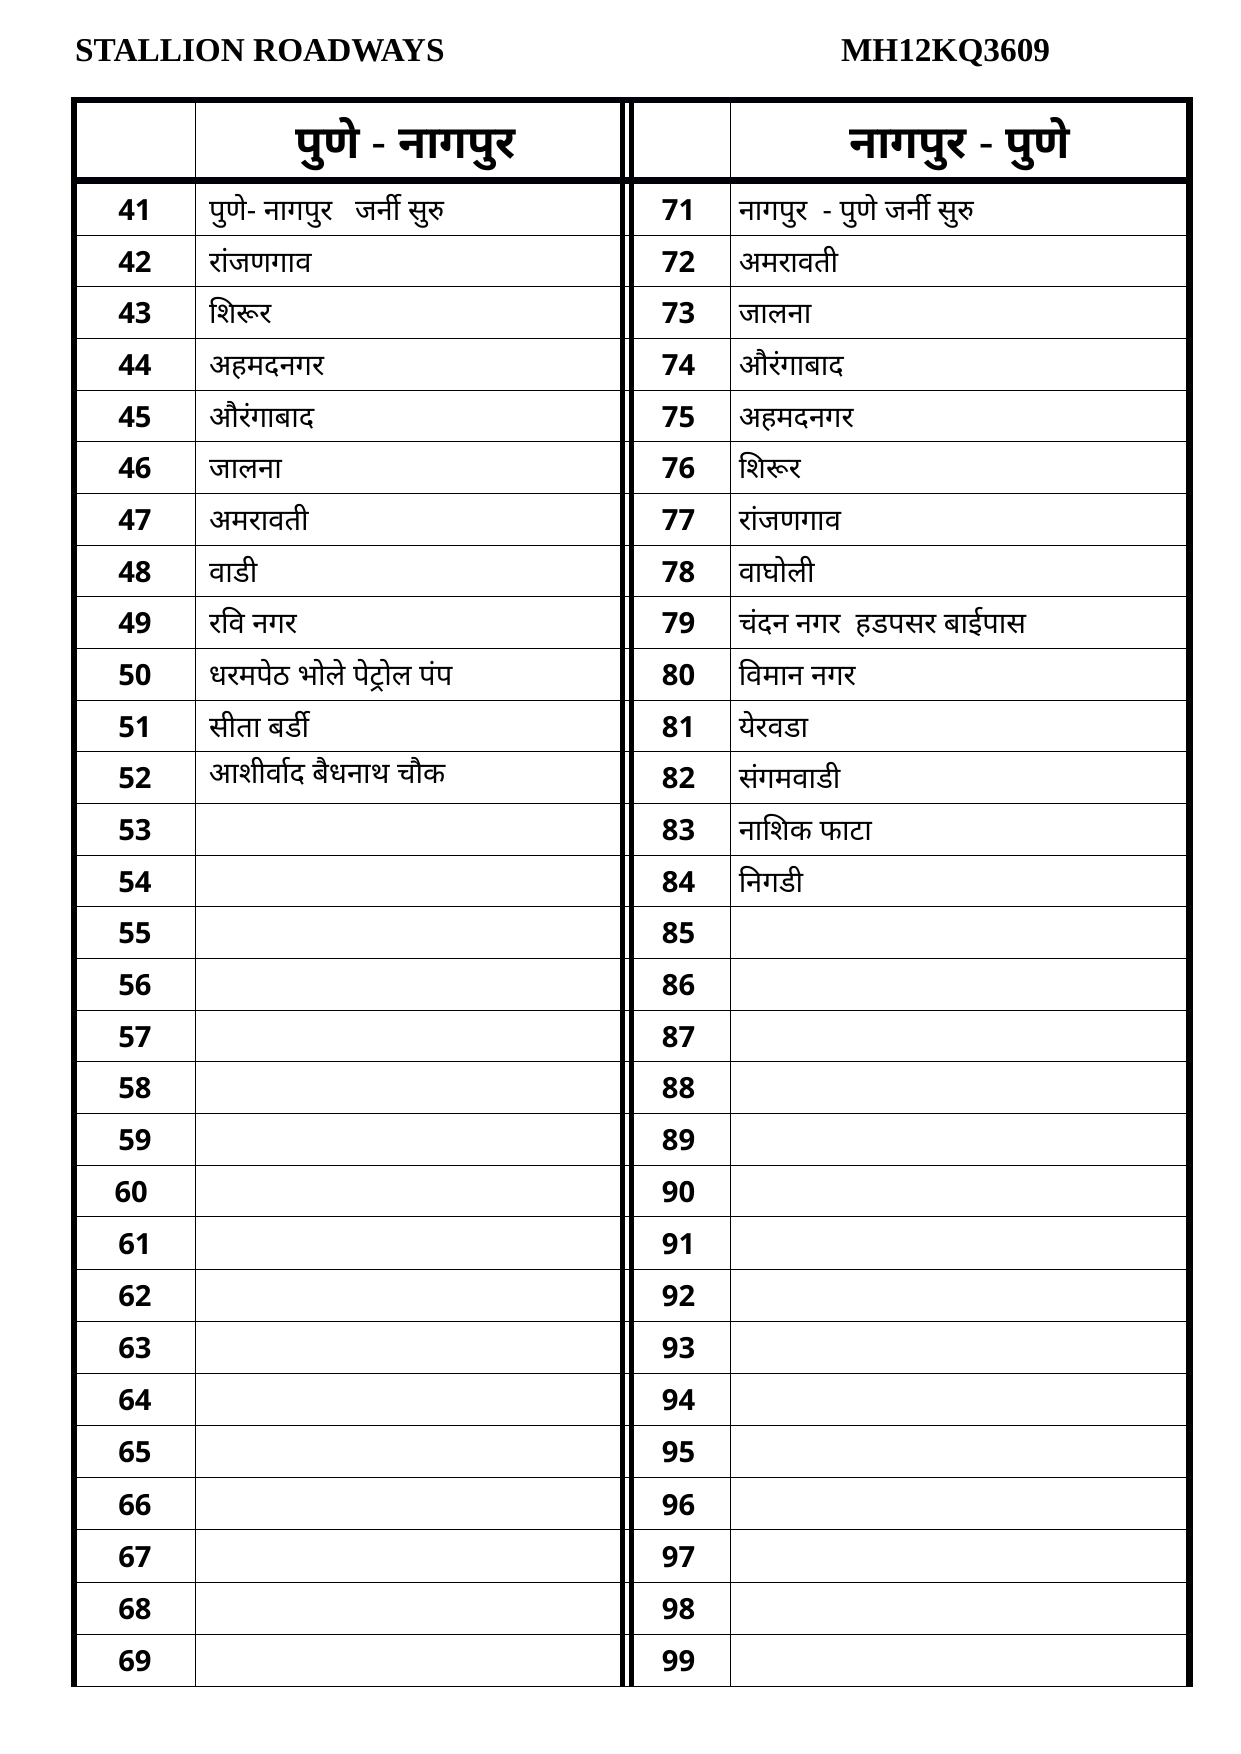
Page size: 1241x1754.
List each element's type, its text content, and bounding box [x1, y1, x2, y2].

table_cell [731, 1166, 1186, 1216]
table_cell 98 [634, 1583, 730, 1634]
table_cell पुणे- नागपुर जर्नी सुरु [196, 184, 620, 234]
table_header पुणे - नागपुर [196, 103, 620, 177]
table_cell अहमदनगर [731, 391, 1186, 441]
table_cell 67 [77, 1530, 195, 1582]
table_header [77, 103, 195, 177]
table_cell चंदन नगर हडपसर बाईपास [731, 597, 1186, 648]
table_cell विमान नगर [731, 649, 1186, 699]
table_cell अहमदनगर [196, 339, 620, 389]
table_cell 76 [634, 442, 730, 493]
table_cell औरंगाबाद [731, 339, 1186, 389]
table_cell येरवडा [731, 701, 1186, 751]
table_cell 84 [634, 856, 730, 906]
table_cell [196, 1062, 620, 1113]
table_cell 65 [77, 1426, 195, 1477]
table_cell 88 [634, 1062, 730, 1113]
table_cell [731, 1635, 1186, 1686]
table_cell अमरावती [731, 236, 1186, 286]
table_cell [731, 959, 1186, 1009]
table_cell [731, 1114, 1186, 1164]
table_cell [196, 1635, 620, 1686]
table_cell [196, 1530, 620, 1582]
table_cell [196, 1166, 620, 1216]
table_cell 44 [77, 339, 195, 389]
table_cell शिरूर [731, 442, 1186, 493]
table_cell औरंगाबाद [196, 391, 620, 441]
table_cell 99 [634, 1635, 730, 1686]
table_cell वाडी [196, 546, 620, 596]
table_cell 57 [77, 1011, 195, 1061]
table_cell 81 [634, 701, 730, 751]
table_cell [196, 1583, 620, 1634]
table_cell 78 [634, 546, 730, 596]
table_cell रांजणगाव [196, 236, 620, 286]
table_cell [731, 1011, 1186, 1061]
table_cell 41 [77, 184, 195, 234]
table_cell [731, 907, 1186, 958]
table_cell 97 [634, 1530, 730, 1582]
table_cell 82 [634, 752, 730, 803]
table_cell [731, 1270, 1186, 1321]
table_header नागपुर - पुणे [731, 103, 1186, 177]
table_cell [196, 1114, 620, 1164]
table_cell 80 [634, 649, 730, 699]
table_cell [196, 1374, 620, 1425]
table_cell [196, 1322, 620, 1373]
table_cell 91 [634, 1217, 730, 1268]
table_cell 73 [634, 287, 730, 338]
table_cell 74 [634, 339, 730, 389]
table_cell [196, 1011, 620, 1061]
table_cell 64 [77, 1374, 195, 1425]
table_cell 47 [77, 494, 195, 544]
table_cell [196, 1270, 620, 1321]
table_cell 92 [634, 1270, 730, 1321]
table_cell 43 [77, 287, 195, 338]
table_cell 61 [77, 1217, 195, 1268]
table_cell नागपुर - पुणे जर्नी सुरु [731, 184, 1186, 234]
table_cell [196, 856, 620, 906]
table_cell 49 [77, 597, 195, 648]
table_cell 83 [634, 804, 730, 854]
table_cell 58 [77, 1062, 195, 1113]
table_cell रवि नगर [196, 597, 620, 648]
table_cell 89 [634, 1114, 730, 1164]
table_cell [196, 1426, 620, 1477]
table_cell 90 [634, 1166, 730, 1216]
table_cell 72 [634, 236, 730, 286]
table_cell 60 [77, 1166, 195, 1216]
table_cell 75 [634, 391, 730, 441]
table_cell [196, 1217, 620, 1268]
table_cell अमरावती [196, 494, 620, 544]
table_cell आशीर्वाद बैधनाथ चौक [196, 752, 620, 803]
table_cell 95 [634, 1426, 730, 1477]
table_cell 55 [77, 907, 195, 958]
table_cell 68 [77, 1583, 195, 1634]
table_cell शिरूर [196, 287, 620, 338]
table_cell [731, 1322, 1186, 1373]
table_cell [196, 907, 620, 958]
table_cell [731, 1583, 1186, 1634]
table_cell 48 [77, 546, 195, 596]
table_cell संगमवाडी [731, 752, 1186, 803]
table_cell 46 [77, 442, 195, 493]
table_cell 66 [77, 1478, 195, 1529]
table_cell 53 [77, 804, 195, 854]
table_cell [731, 1217, 1186, 1268]
table_cell 54 [77, 856, 195, 906]
table_cell 69 [77, 1635, 195, 1686]
table_cell [196, 959, 620, 1009]
table_cell सीता बर्डी [196, 701, 620, 751]
table_cell [731, 1426, 1186, 1477]
table_cell 71 [634, 184, 730, 234]
table_cell 51 [77, 701, 195, 751]
table_cell वाघोली [731, 546, 1186, 596]
table_cell [731, 1374, 1186, 1425]
table_cell 62 [77, 1270, 195, 1321]
table_cell 93 [634, 1322, 730, 1373]
table_cell 94 [634, 1374, 730, 1425]
table_cell नाशिक फाटा [731, 804, 1186, 854]
table_cell 63 [77, 1322, 195, 1373]
table_cell 96 [634, 1478, 730, 1529]
table_cell 77 [634, 494, 730, 544]
table_cell 87 [634, 1011, 730, 1061]
table_cell [196, 1478, 620, 1529]
table_cell 85 [634, 907, 730, 958]
table_header [634, 103, 730, 177]
table_cell निगडी [731, 856, 1186, 906]
table_cell [731, 1062, 1186, 1113]
table_cell जालना [731, 287, 1186, 338]
table_cell [731, 1478, 1186, 1529]
table_cell रांजणगाव [731, 494, 1186, 544]
table_cell 42 [77, 236, 195, 286]
table_cell 79 [634, 597, 730, 648]
table_cell धरमपेठ भोले पेट्रोल पंप [196, 649, 620, 699]
table_cell 45 [77, 391, 195, 441]
table_cell 52 [77, 752, 195, 803]
table_cell 86 [634, 959, 730, 1009]
table_cell जालना [196, 442, 620, 493]
table_cell 50 [77, 649, 195, 699]
table_cell 56 [77, 959, 195, 1009]
table_cell 59 [77, 1114, 195, 1164]
table_cell [731, 1530, 1186, 1582]
table_cell [196, 804, 620, 854]
